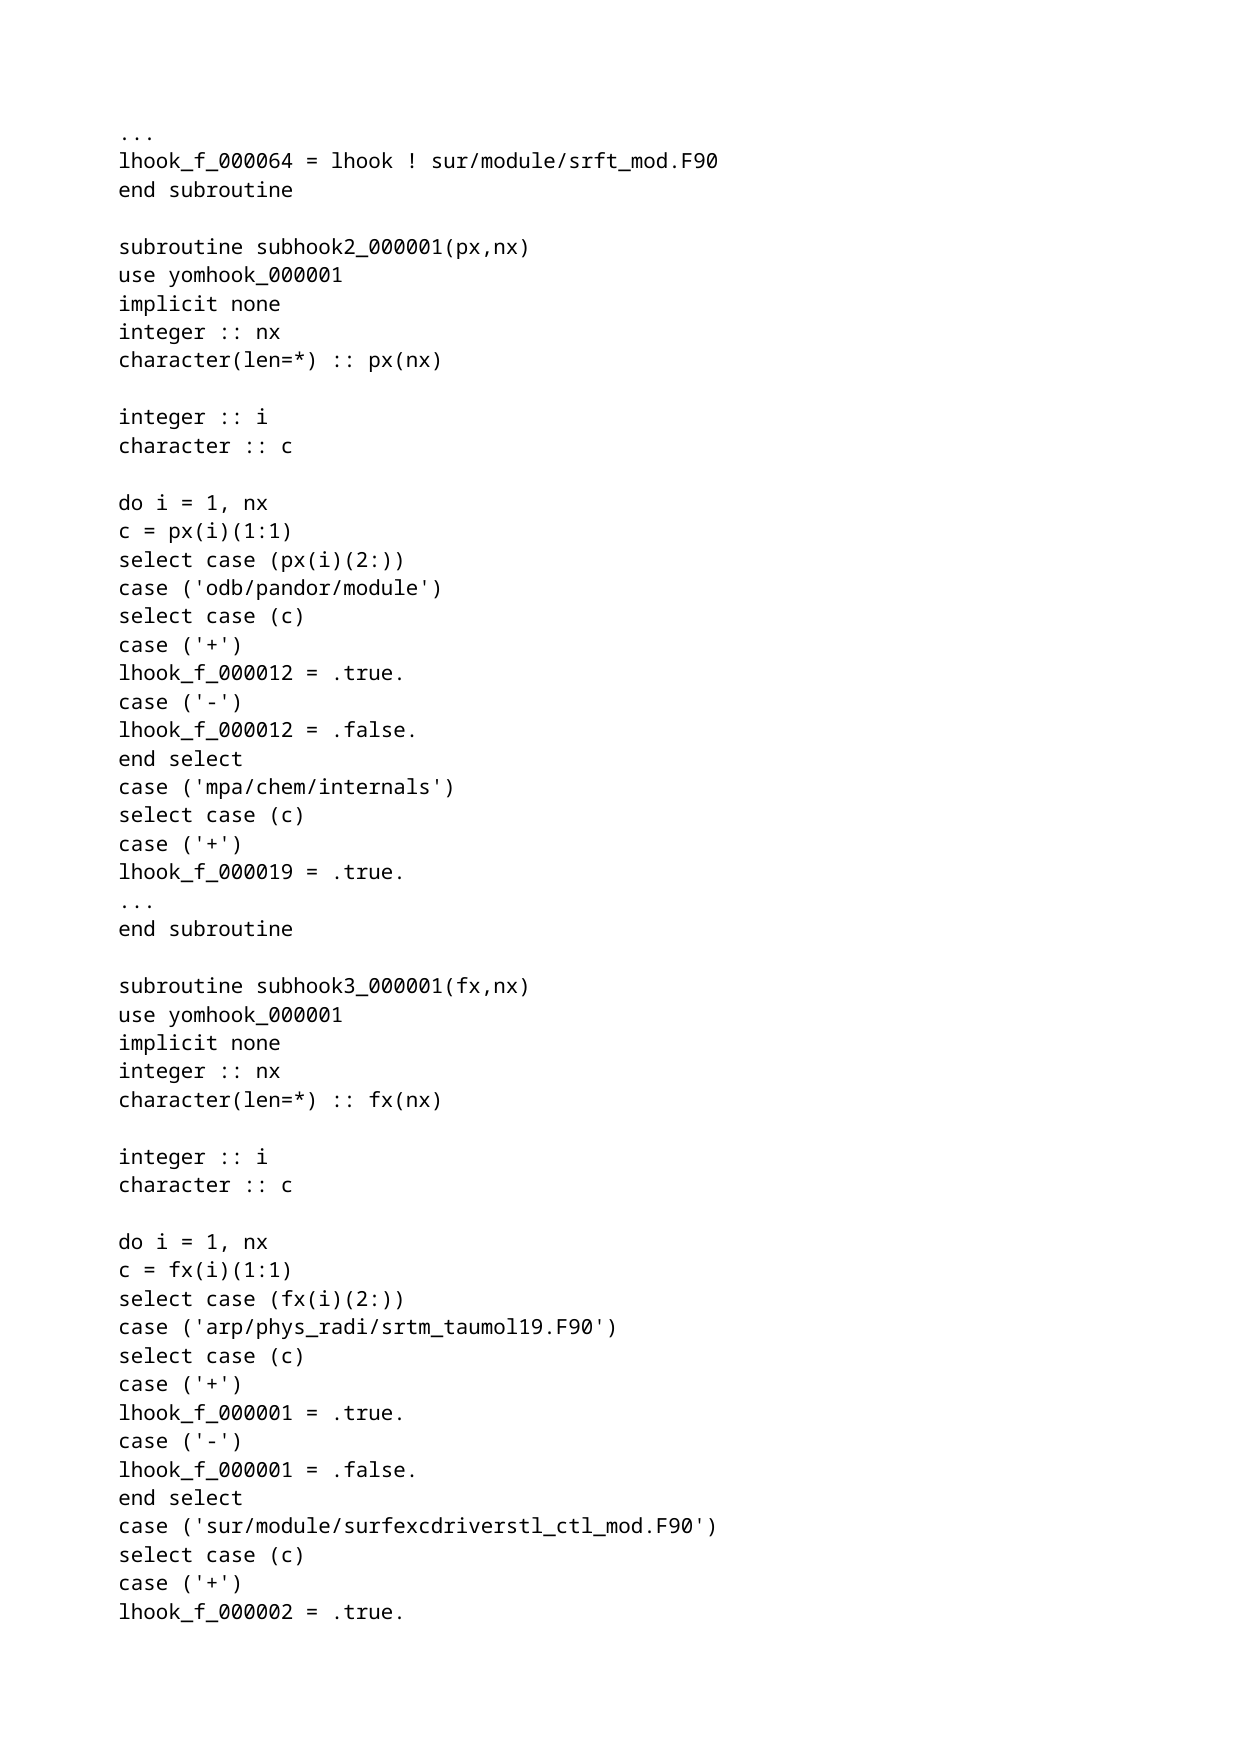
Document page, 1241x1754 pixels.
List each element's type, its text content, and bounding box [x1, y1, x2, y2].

text case ('+') [118, 630, 1122, 658]
text case ('-') [118, 1426, 1122, 1455]
text lhook_f_000019 = .true. [118, 857, 1122, 886]
text do i = 1, nx [118, 488, 1122, 516]
text select case (fx(i)(2:)) [118, 1284, 1122, 1312]
text use yomhook_000001 [118, 260, 1122, 289]
text select case (px(i)(2:)) [118, 545, 1122, 573]
text integer :: i [118, 402, 1122, 431]
text case ('arp/phys_radi/srtm_taumol19.F90') [118, 1312, 1122, 1341]
text do i = 1, nx [118, 1227, 1122, 1256]
text end subroutine [118, 914, 1122, 943]
text lhook_f_000002 = .true. [118, 1597, 1122, 1625]
text case ('+') [118, 829, 1122, 857]
text ... [118, 118, 1122, 147]
text implicit none [118, 289, 1122, 317]
text ... [118, 886, 1122, 914]
text character :: c [118, 1170, 1122, 1199]
text lhook_f_000012 = .true. [118, 658, 1122, 687]
text end subroutine [118, 175, 1122, 203]
text select case (c) [118, 602, 1122, 630]
text integer :: nx [118, 317, 1122, 346]
text select case (c) [118, 1540, 1122, 1568]
text case ('odb/pandor/module') [118, 573, 1122, 602]
text integer :: i [118, 1142, 1122, 1170]
text case ('-') [118, 687, 1122, 715]
text select case (c) [118, 1341, 1122, 1369]
text lhook_f_000064 = lhook ! sur/module/srft_mod.F90 [118, 147, 1122, 175]
text subroutine subhook2_000001(px,nx) [118, 232, 1122, 260]
text character :: c [118, 431, 1122, 459]
text use yomhook_000001 [118, 1000, 1122, 1028]
text integer :: nx [118, 1057, 1122, 1085]
text subroutine subhook3_000001(fx,nx) [118, 971, 1122, 1000]
text case ('+') [118, 1568, 1122, 1597]
text case ('+') [118, 1369, 1122, 1398]
text lhook_f_000012 = .false. [118, 715, 1122, 744]
text select case (c) [118, 801, 1122, 829]
text c = fx(i)(1:1) [118, 1256, 1122, 1284]
text case ('mpa/chem/internals') [118, 772, 1122, 801]
text c = px(i)(1:1) [118, 516, 1122, 545]
text end select [118, 1483, 1122, 1512]
text implicit none [118, 1028, 1122, 1057]
text lhook_f_000001 = .true. [118, 1398, 1122, 1426]
text character(len=*) :: fx(nx) [118, 1085, 1122, 1113]
text lhook_f_000001 = .false. [118, 1455, 1122, 1483]
text case ('sur/module/surfexcdriverstl_ctl_mod.F90') [118, 1512, 1122, 1540]
text character(len=*) :: px(nx) [118, 346, 1122, 374]
text end select [118, 744, 1122, 772]
